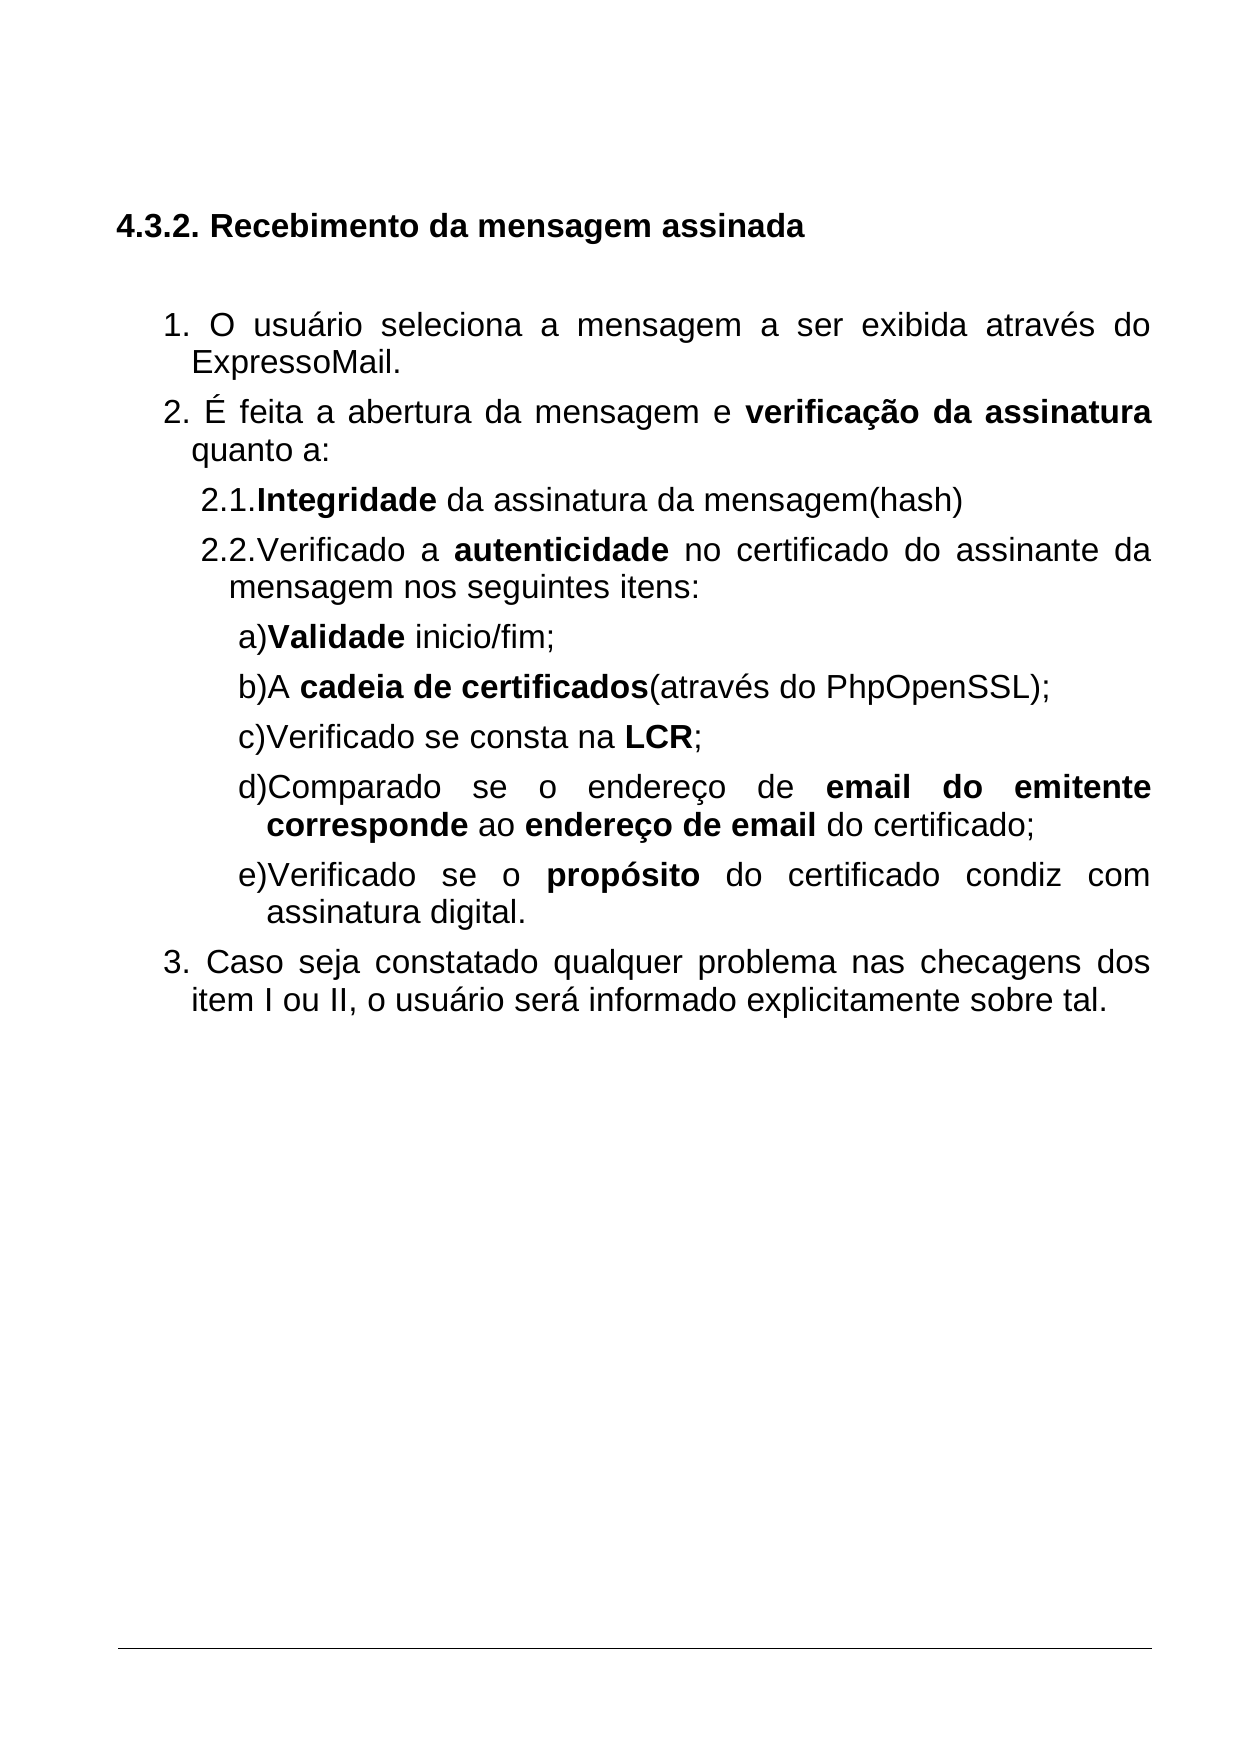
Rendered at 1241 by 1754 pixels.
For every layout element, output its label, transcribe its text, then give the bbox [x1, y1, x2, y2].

list O usuário seleciona a mensagem a ser exibida através do ExpressoMail. [153, 306, 1152, 381]
list Validade inicio/fim; [228, 618, 1152, 656]
list Verificado se consta na LCR; [228, 718, 1152, 756]
list É feita a abertura da mensagem e verificação da assinatura quanto a: [153, 393, 1152, 468]
list Verificado se o propósito do certificado condiz com assinatura digital. [228, 856, 1152, 931]
list Comparado se o endereço de email do emitente corresponde ao endereço de email do certificado; [228, 768, 1152, 843]
list A cadeia de certificados(através do PhpOpenSSL); [228, 668, 1152, 706]
list Integridade da assinatura da mensagem(hash) [191, 481, 1152, 518]
list Verificado a autenticidade no certificado do assinante da mensagem nos seguintes itens: [191, 531, 1152, 606]
subtitle Recebimento da mensagem assinada [116, 207, 1152, 244]
list Caso seja constatado qualquer problema nas checagens dos item I ou II, o usuário será informado explicitamente sobre tal. [153, 943, 1152, 1018]
